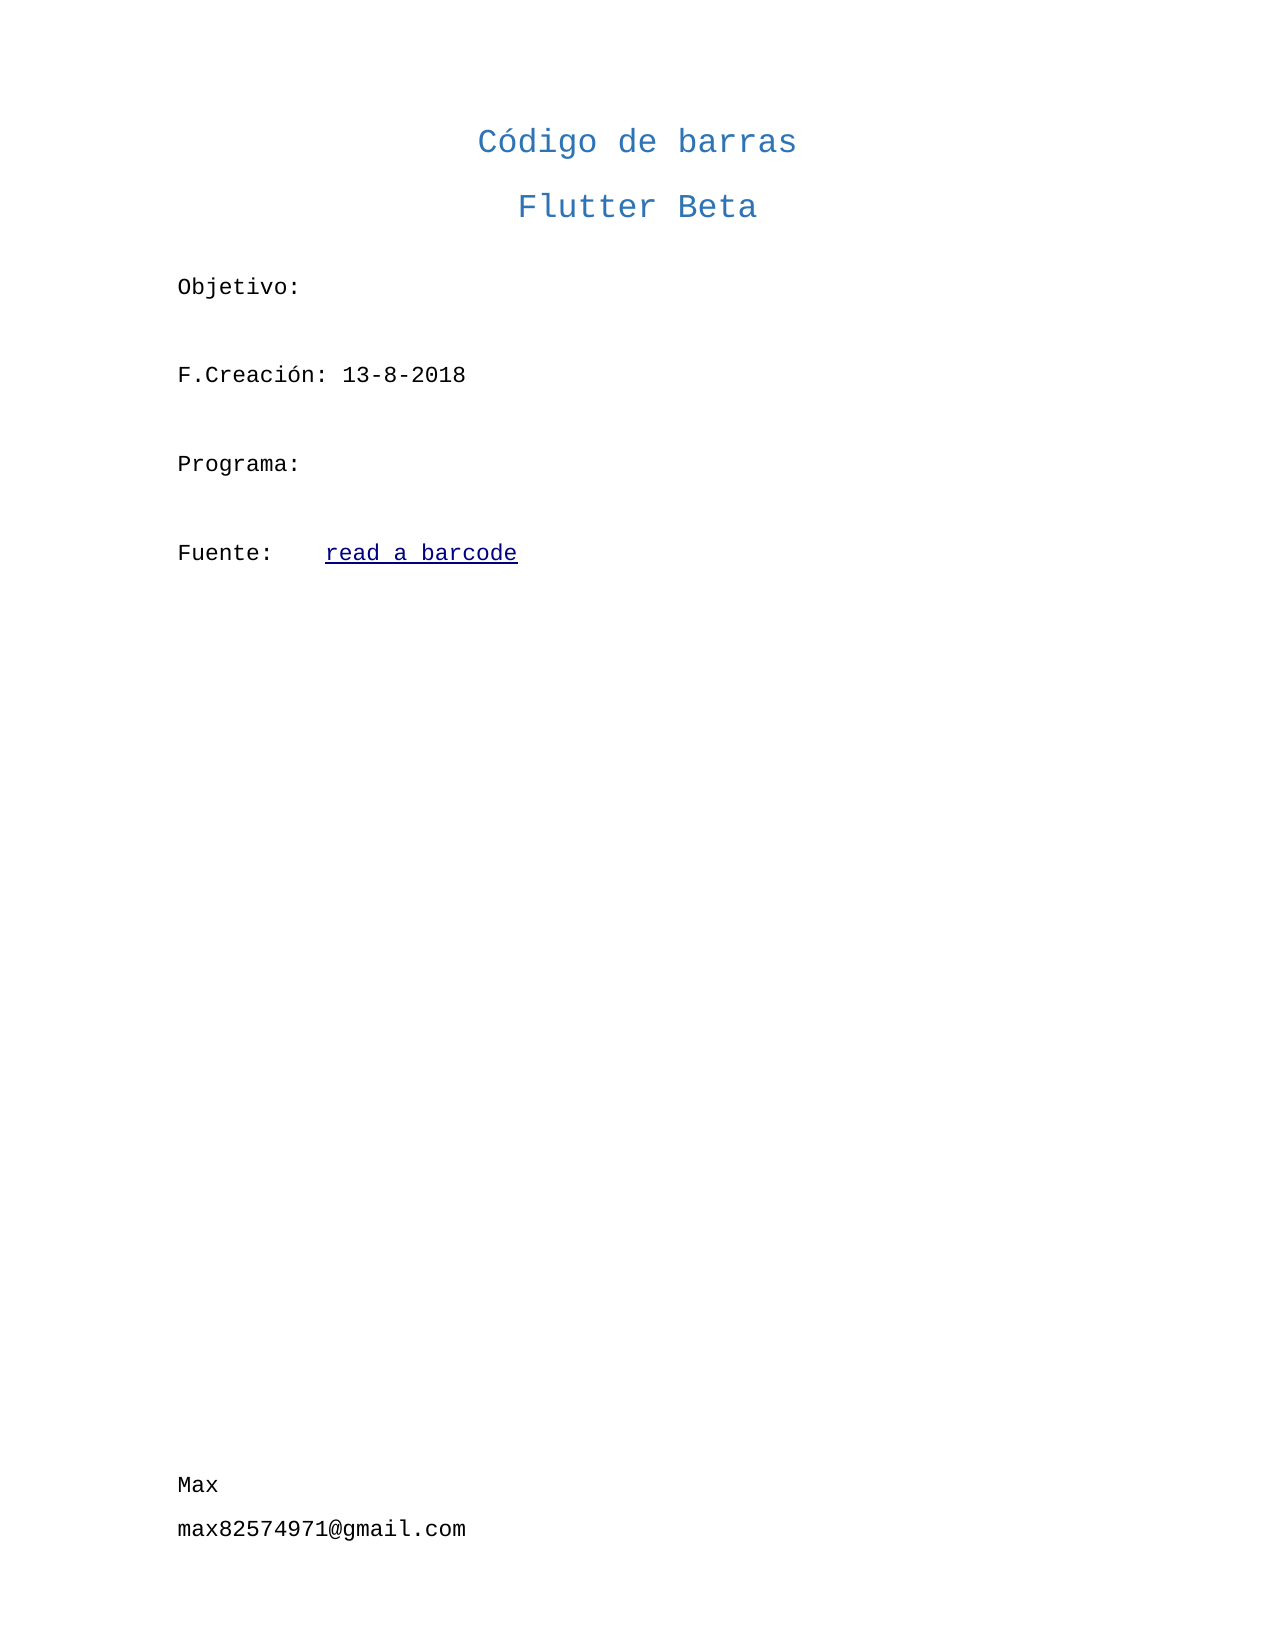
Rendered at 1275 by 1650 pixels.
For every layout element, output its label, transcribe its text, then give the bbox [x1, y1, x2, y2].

text Programa: [177, 452, 1098, 478]
text F.Creación: 13-8-2018 [177, 364, 1098, 390]
subtitle Flutter Beta [177, 190, 1098, 228]
text Fuente: read a barcode [177, 541, 1098, 567]
text max82574971@gmail.com [177, 1517, 1098, 1543]
text Objetivo: [177, 275, 1098, 301]
subtitle Código de barras [177, 125, 1098, 163]
text Max [177, 1473, 1098, 1499]
